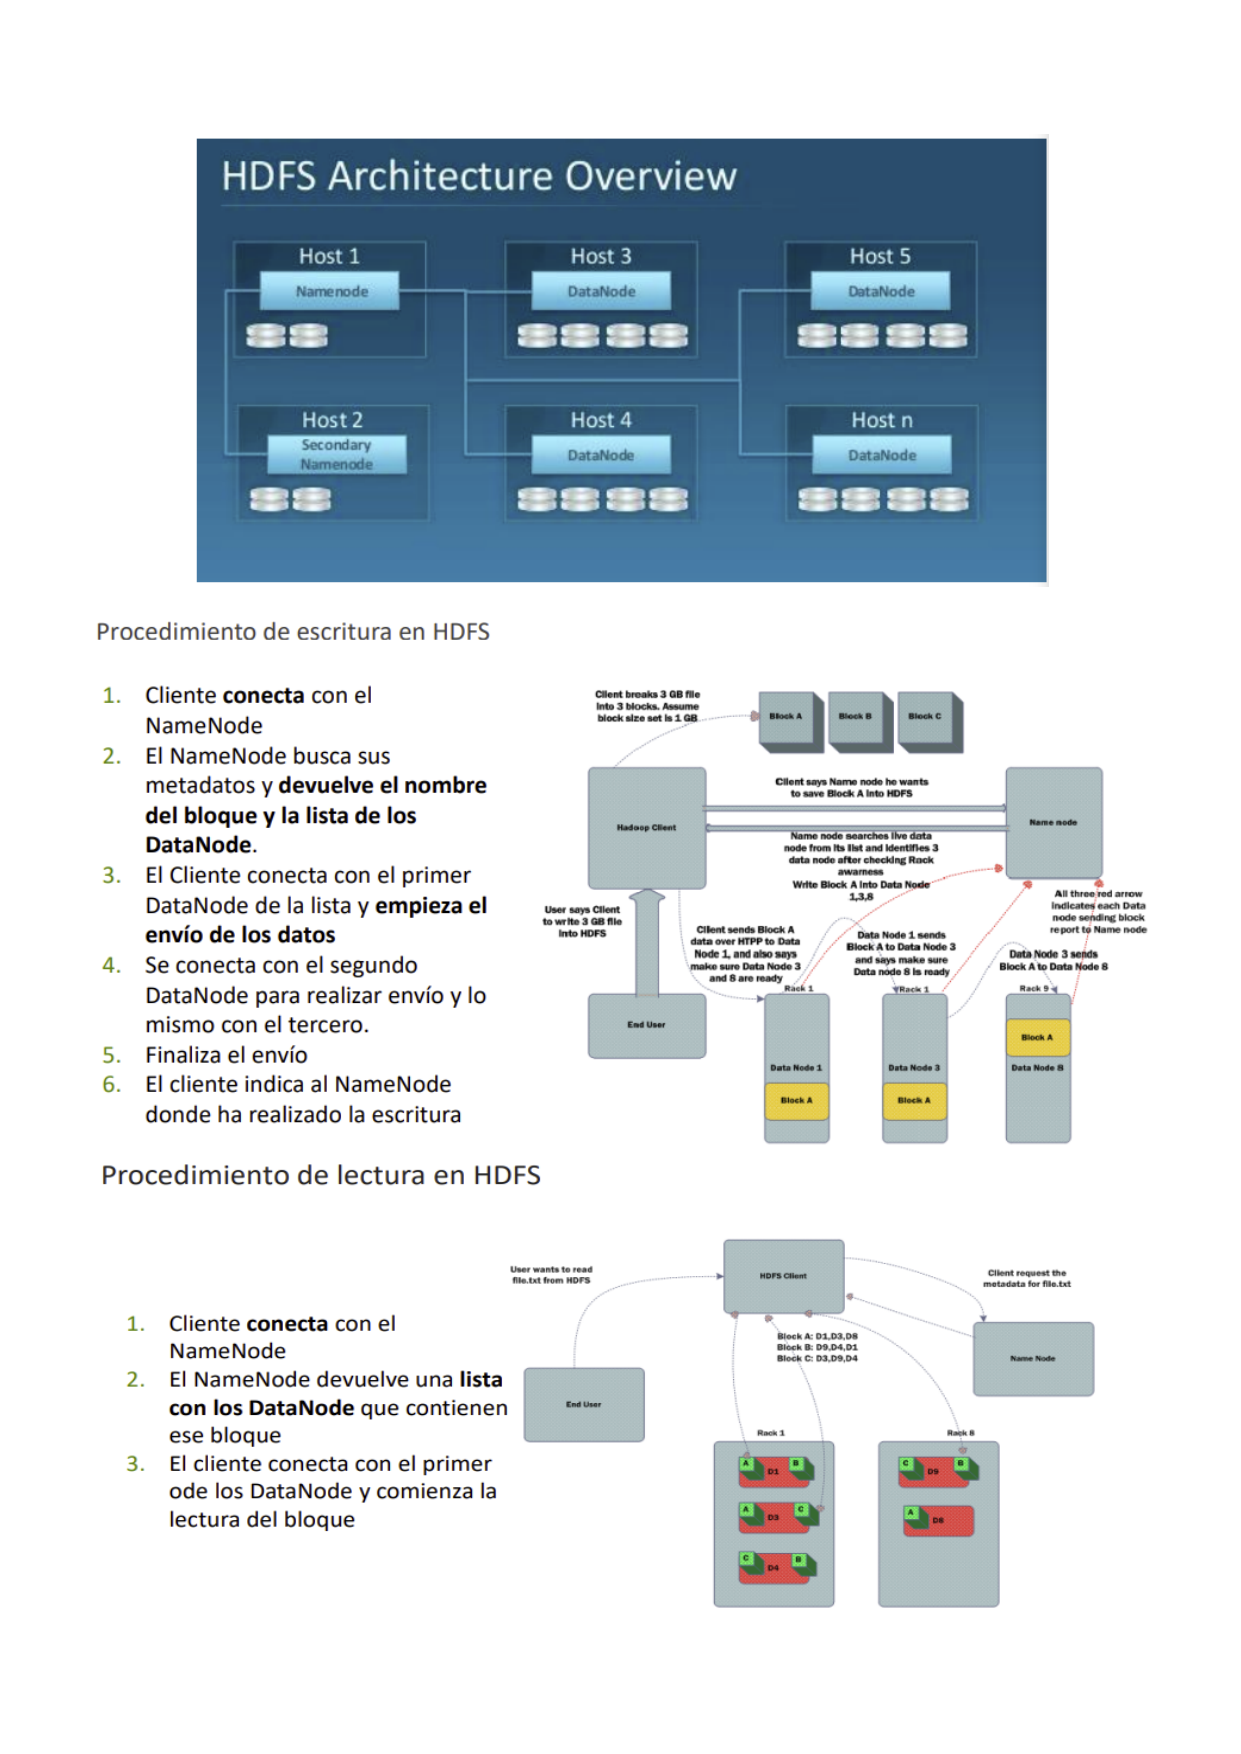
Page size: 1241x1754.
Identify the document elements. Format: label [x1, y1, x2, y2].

picture [96, 1159, 1101, 1611]
picture [92, 620, 1149, 1148]
picture [191, 134, 1049, 587]
